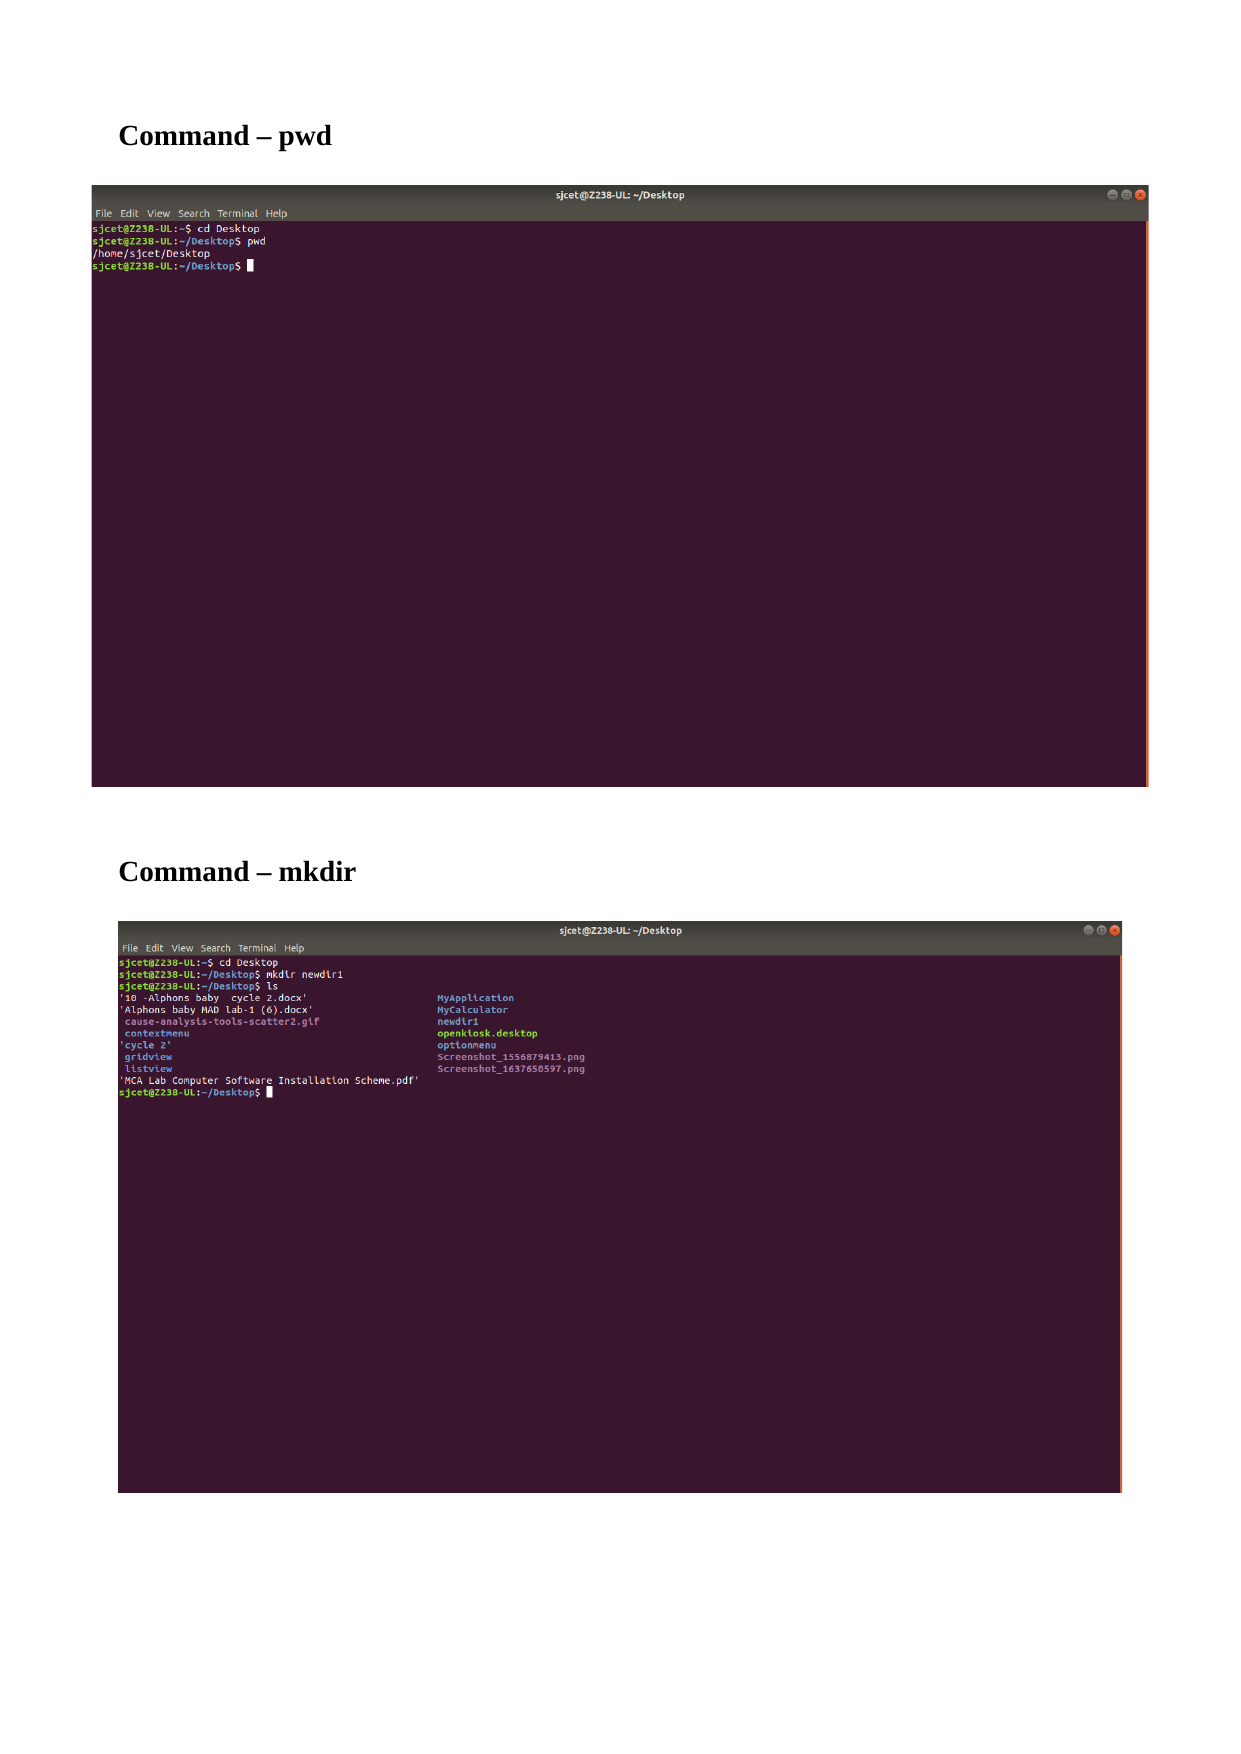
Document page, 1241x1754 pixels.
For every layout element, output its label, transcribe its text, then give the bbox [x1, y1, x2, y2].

picture [118, 921, 1123, 1493]
picture [91, 185, 1149, 787]
text Command – pwd [118, 118, 1122, 152]
text Command – mkdir [118, 854, 1122, 888]
